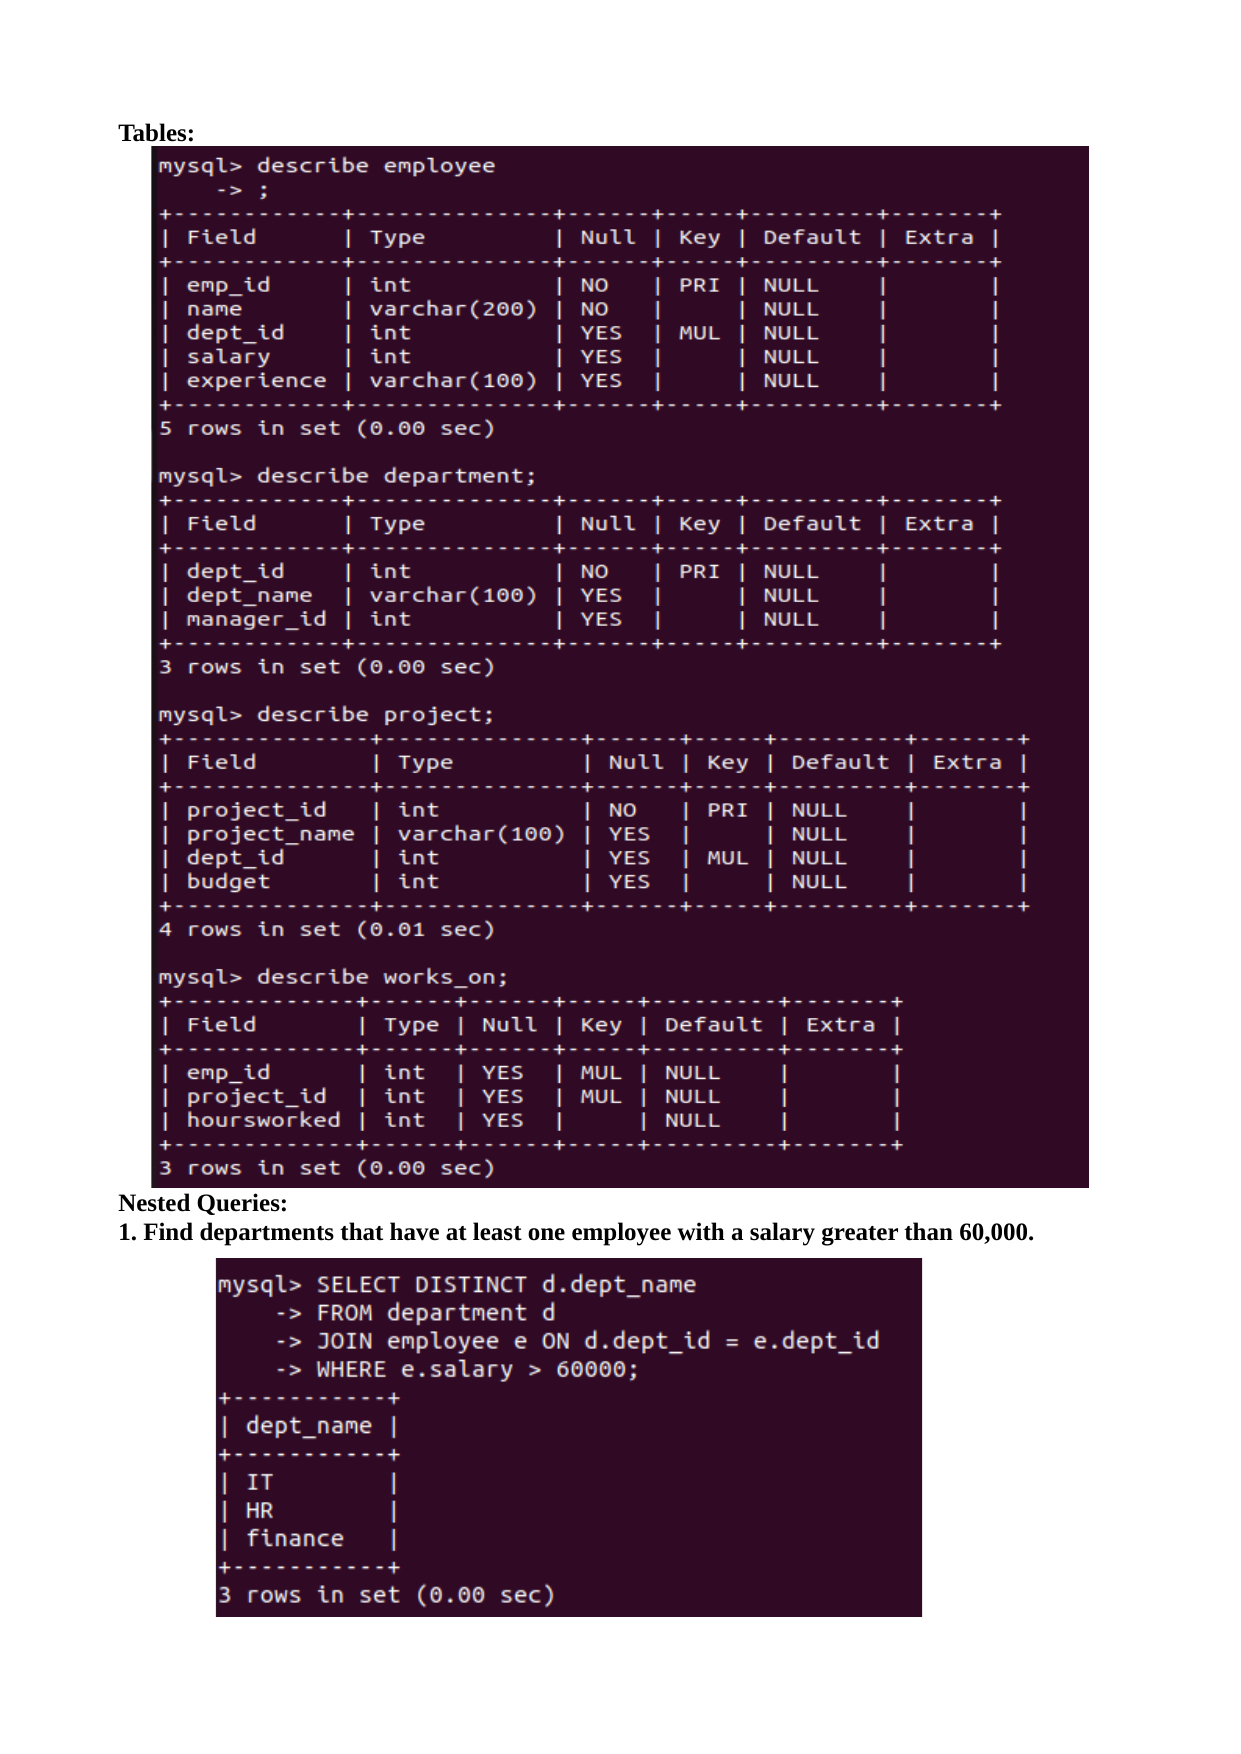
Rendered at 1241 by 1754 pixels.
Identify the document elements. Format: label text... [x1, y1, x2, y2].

picture [151, 146, 1089, 1188]
text 1. Find departments that have at least one employee with a salary greater than 60,000. [118, 1217, 1122, 1246]
text Nested Queries: [118, 147, 1122, 1217]
picture [215, 1258, 923, 1617]
text Tables: [118, 118, 1122, 147]
